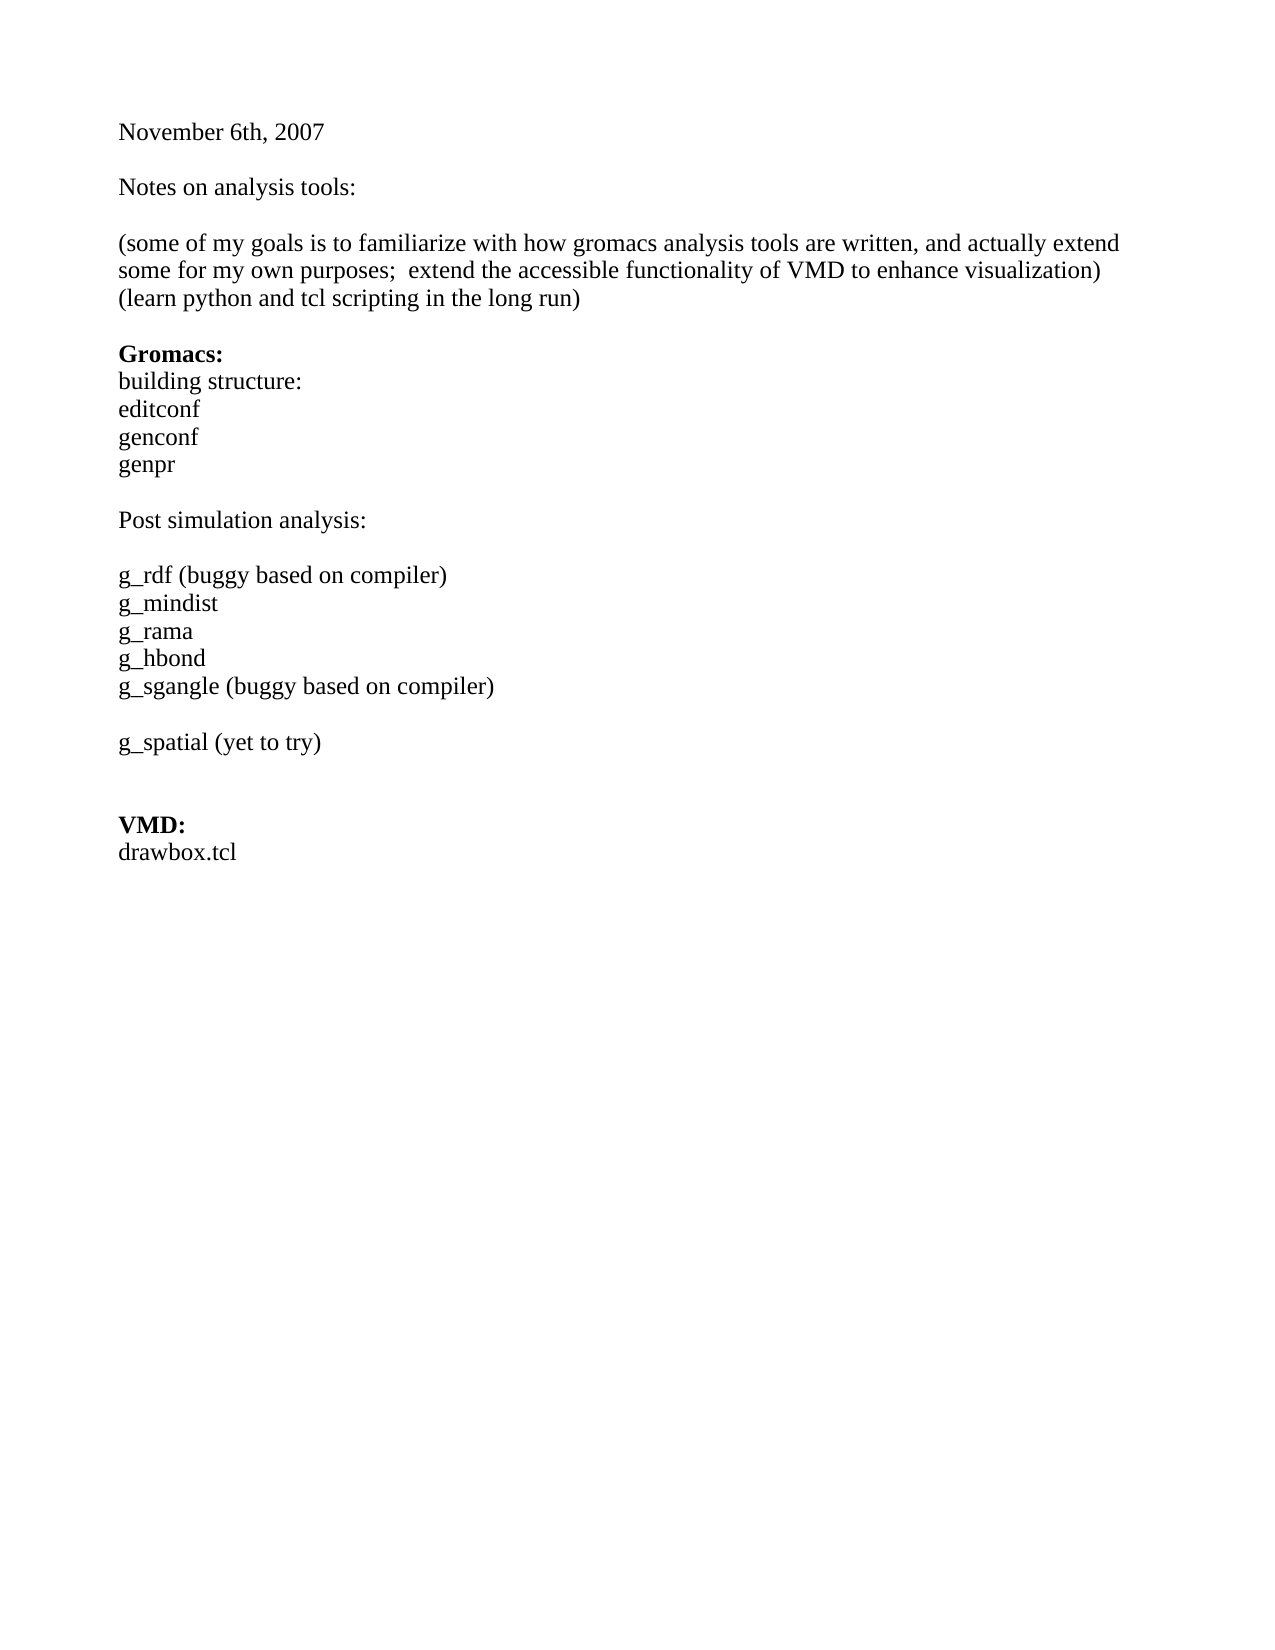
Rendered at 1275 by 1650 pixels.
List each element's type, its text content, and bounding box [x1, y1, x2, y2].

text Notes on analysis tools: [118, 173, 1157, 201]
text editconf [118, 395, 1157, 423]
text g_rdf (buggy based on compiler) [118, 561, 1157, 589]
text g_mindist [118, 589, 1157, 617]
text genconf [118, 423, 1157, 451]
text (learn python and tcl scripting in the long run) [118, 284, 1157, 312]
text Post simulation analysis: [118, 506, 1157, 534]
text g_rama [118, 617, 1157, 644]
text genpr [118, 451, 1157, 478]
text g_spatial (yet to try) [118, 728, 1157, 755]
text drawbox.tcl [118, 838, 1157, 866]
text building structure: [118, 367, 1157, 395]
text (some of my goals is to familiarize with how gromacs analysis tools are written, and actually extend some for my own purposes; extend the accessible functionality of VMD to enhance visualization) [118, 229, 1157, 284]
text November 6th, 2007 [118, 118, 1157, 146]
text Gromacs: [118, 340, 1157, 367]
text VMD: [118, 811, 1157, 838]
text g_hbond [118, 644, 1157, 672]
text g_sgangle (buggy based on compiler) [118, 672, 1157, 700]
